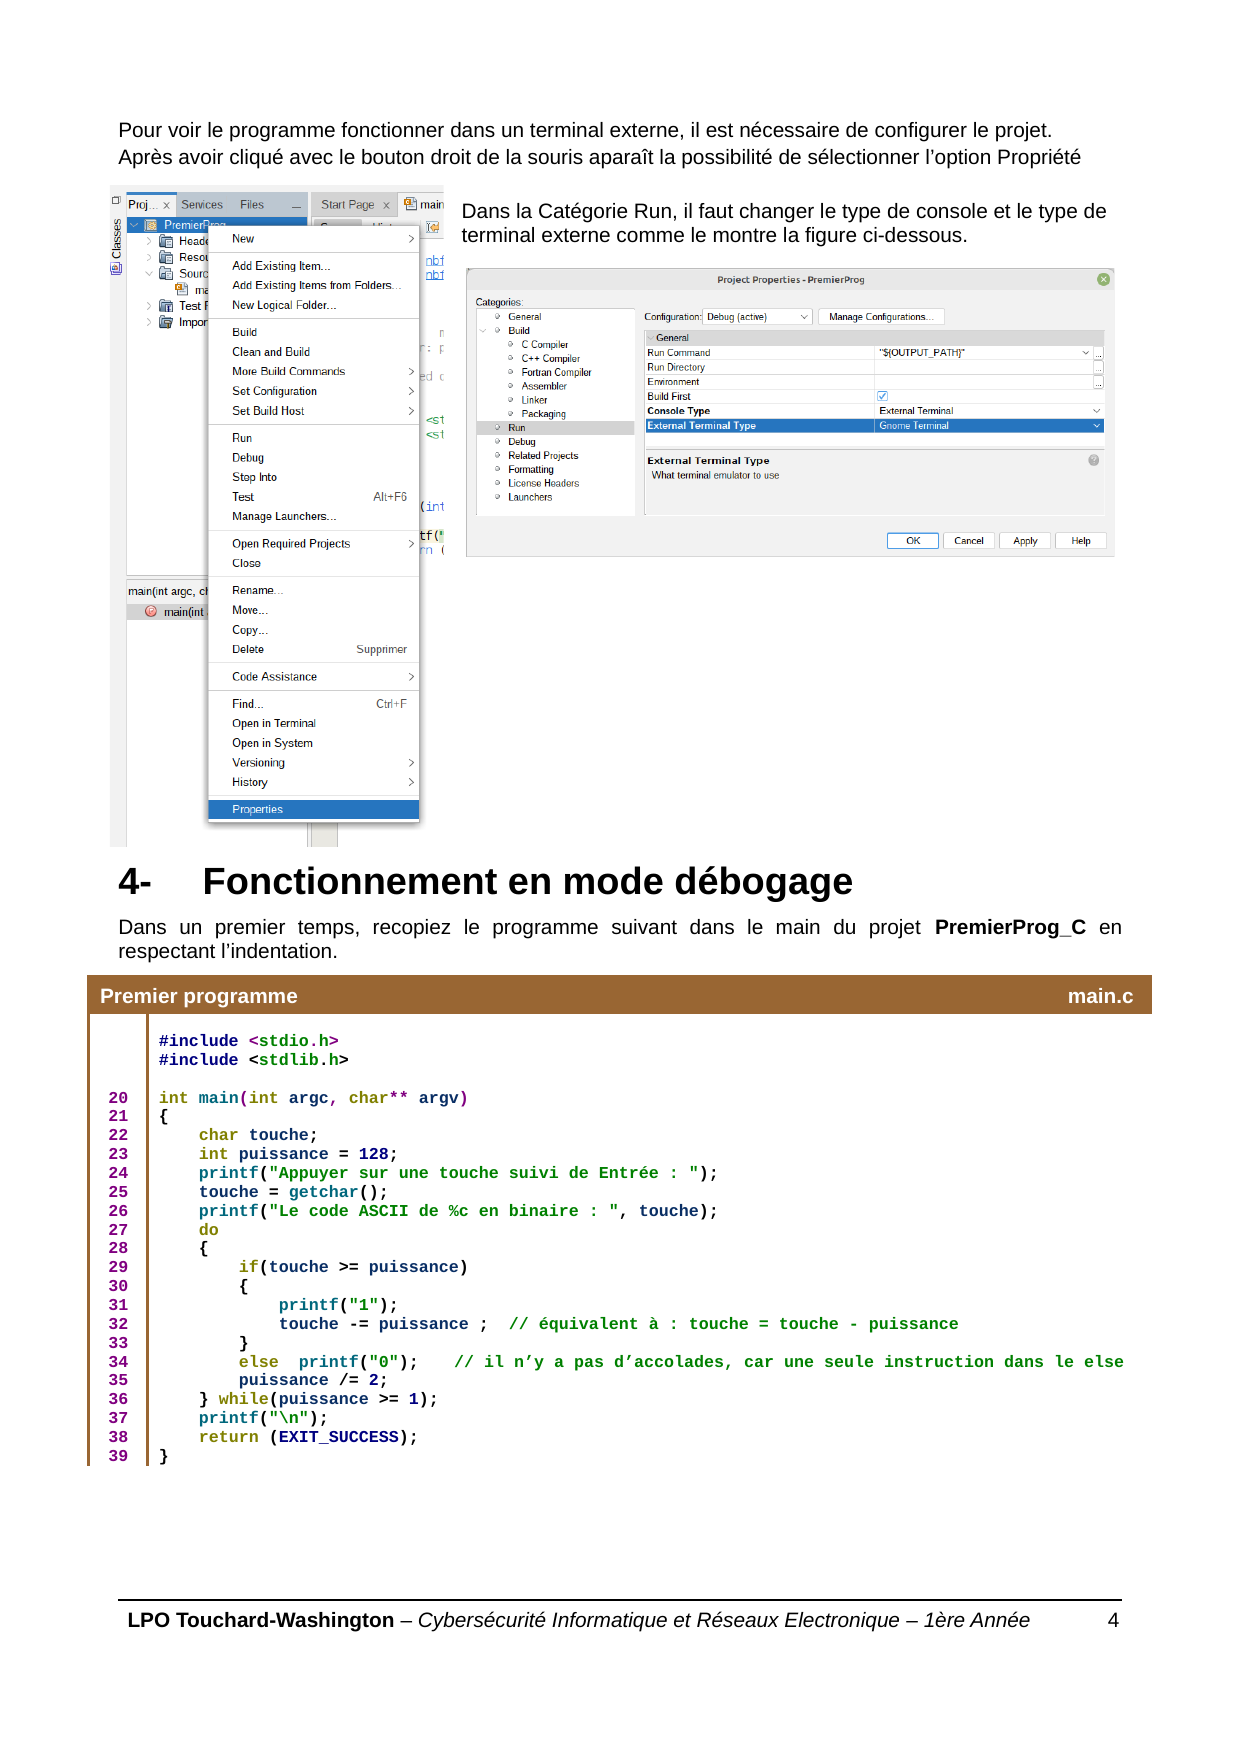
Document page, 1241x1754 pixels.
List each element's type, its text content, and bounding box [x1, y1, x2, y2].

text Après avoir cliqué avec le bouton droit de la souris aparaît la possibilité de sélectionner l’option Propriété [118, 145, 1122, 169]
table_cell #include <stdio.h> #include <stdlib.h> int main(int argc, char** argv) { char touche; int puissance = 128; printf("Appuyer sur une touche suivi de Entrée : "); touche = getchar(); printf("Le code ASCII de %c en binaire : ", touche); do { if(touche >= puissance) { printf("1"); touche -= puissance ; // équivalent à : touche = touche - puissance } else printf("0"); // il n’y a pas d’accolades, car une seule instruction dans le else puissance /= 2; } while(puissance >= 1); printf("\n"); return (EXIT_SUCCESS); } [149, 1014, 1152, 1466]
picture [466, 268, 1115, 557]
text Pour voir le programme fonctionner dans un terminal externe, il est nécessaire de configurer le projet. [118, 118, 1122, 142]
table_cell 20 21 22 23 24 25 26 27 28 29 30 31 32 33 34 35 36 37 38 39 [90, 1014, 146, 1466]
text Dans un premier temps, recopiez le programme suivant dans le main du projet PremierProg_C en respectant l’indentation. [118, 915, 1122, 963]
text Dans la Catégorie Run, il faut changer le type de console et le type de terminal externe comme le montre la figure ci-dessous. [444, 199, 1122, 247]
table_header Premier programme main.c [90, 978, 1152, 1014]
picture [109, 185, 444, 847]
subtitle Fonctionnement en mode débogage [118, 859, 1122, 903]
